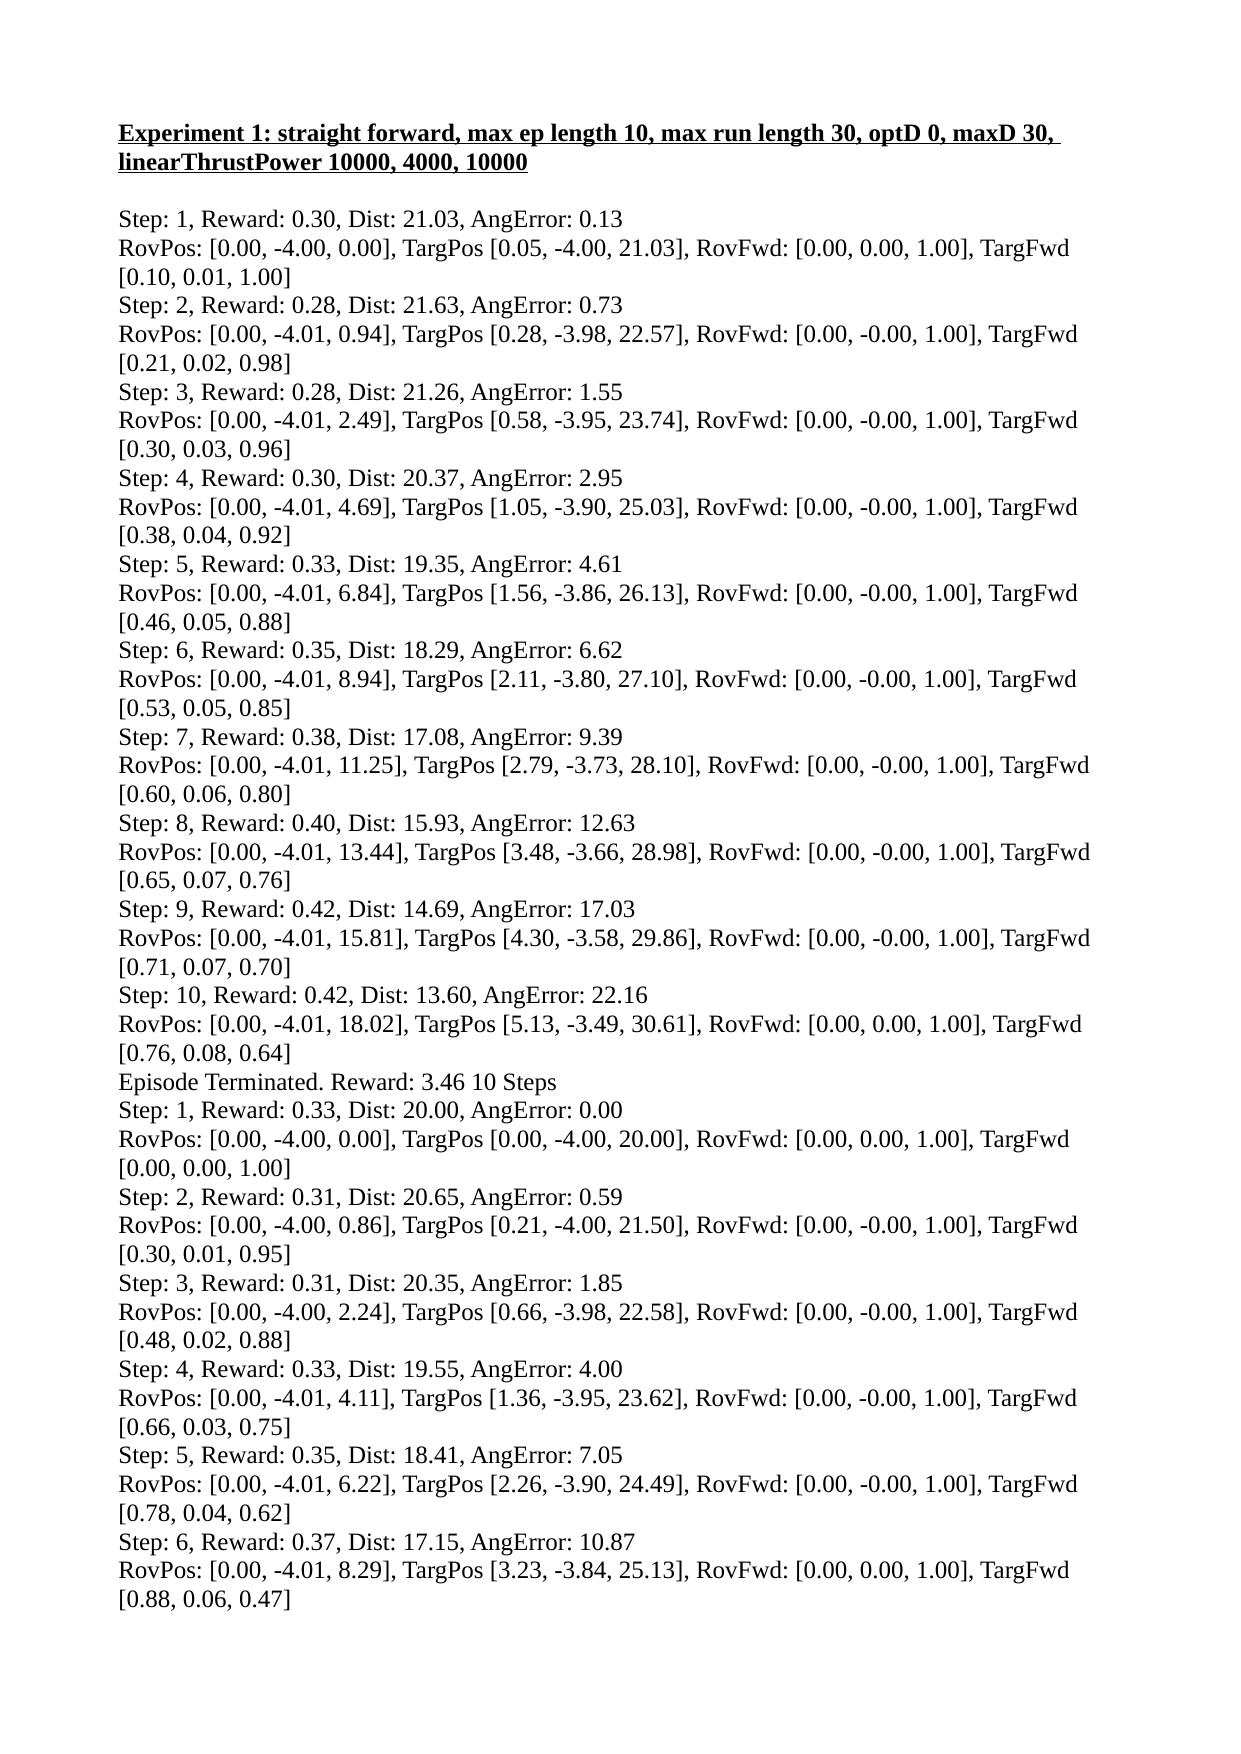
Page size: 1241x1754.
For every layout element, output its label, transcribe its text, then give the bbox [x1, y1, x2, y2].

text RovPos: [0.00, -4.01, 4.69], TargPos [1.05, -3.90, 25.03], RovFwd: [0.00, -0.00, 1.00], TargFwd [0.38, 0.04, 0.92] [118, 492, 1122, 549]
text Step: 1, Reward: 0.33, Dist: 20.00, AngError: 0.00 [118, 1096, 1122, 1124]
text RovPos: [0.00, -4.01, 6.84], TargPos [1.56, -3.86, 26.13], RovFwd: [0.00, -0.00, 1.00], TargFwd [0.46, 0.05, 0.88] [118, 578, 1122, 636]
text RovPos: [0.00, -4.01, 2.49], TargPos [0.58, -3.95, 23.74], RovFwd: [0.00, -0.00, 1.00], TargFwd [0.30, 0.03, 0.96] [118, 406, 1122, 463]
text Step: 5, Reward: 0.33, Dist: 19.35, AngError: 4.61 [118, 549, 1122, 578]
text RovPos: [0.00, -4.01, 13.44], TargPos [3.48, -3.66, 28.98], RovFwd: [0.00, -0.00, 1.00], TargFwd [0.65, 0.07, 0.76] [118, 837, 1122, 894]
text Step: 1, Reward: 0.30, Dist: 21.03, AngError: 0.13 [118, 204, 1122, 233]
text RovPos: [0.00, -4.01, 11.25], TargPos [2.79, -3.73, 28.10], RovFwd: [0.00, -0.00, 1.00], TargFwd [0.60, 0.06, 0.80] [118, 751, 1122, 808]
text Experiment 1: straight forward, max ep length 10, max run length 30, optD 0, maxD 30, linearThrustPower 10000, 4000, 10000 [118, 118, 1122, 176]
text Step: 5, Reward: 0.35, Dist: 18.41, AngError: 7.05 [118, 1441, 1122, 1469]
text Step: 2, Reward: 0.28, Dist: 21.63, AngError: 0.73 [118, 291, 1122, 319]
text RovPos: [0.00, -4.01, 6.22], TargPos [2.26, -3.90, 24.49], RovFwd: [0.00, -0.00, 1.00], TargFwd [0.78, 0.04, 0.62] [118, 1469, 1122, 1527]
text Step: 2, Reward: 0.31, Dist: 20.65, AngError: 0.59 [118, 1182, 1122, 1211]
text Step: 6, Reward: 0.35, Dist: 18.29, AngError: 6.62 [118, 636, 1122, 664]
text RovPos: [0.00, -4.00, 0.86], TargPos [0.21, -4.00, 21.50], RovFwd: [0.00, -0.00, 1.00], TargFwd [0.30, 0.01, 0.95] [118, 1211, 1122, 1268]
text Step: 8, Reward: 0.40, Dist: 15.93, AngError: 12.63 [118, 808, 1122, 837]
text Step: 4, Reward: 0.33, Dist: 19.55, AngError: 4.00 [118, 1354, 1122, 1383]
text Step: 7, Reward: 0.38, Dist: 17.08, AngError: 9.39 [118, 722, 1122, 751]
text RovPos: [0.00, -4.00, 2.24], TargPos [0.66, -3.98, 22.58], RovFwd: [0.00, -0.00, 1.00], TargFwd [0.48, 0.02, 0.88] [118, 1297, 1122, 1354]
text RovPos: [0.00, -4.01, 0.94], TargPos [0.28, -3.98, 22.57], RovFwd: [0.00, -0.00, 1.00], TargFwd [0.21, 0.02, 0.98] [118, 319, 1122, 377]
text RovPos: [0.00, -4.01, 18.02], TargPos [5.13, -3.49, 30.61], RovFwd: [0.00, 0.00, 1.00], TargFwd [0.76, 0.08, 0.64] [118, 1009, 1122, 1067]
text Step: 3, Reward: 0.28, Dist: 21.26, AngError: 1.55 [118, 377, 1122, 406]
text RovPos: [0.00, -4.00, 0.00], TargPos [0.00, -4.00, 20.00], RovFwd: [0.00, 0.00, 1.00], TargFwd [0.00, 0.00, 1.00] [118, 1124, 1122, 1182]
text Step: 10, Reward: 0.42, Dist: 13.60, AngError: 22.16 [118, 981, 1122, 1009]
text RovPos: [0.00, -4.01, 8.94], TargPos [2.11, -3.80, 27.10], RovFwd: [0.00, -0.00, 1.00], TargFwd [0.53, 0.05, 0.85] [118, 664, 1122, 722]
text Step: 6, Reward: 0.37, Dist: 17.15, AngError: 10.87 [118, 1527, 1122, 1556]
text Step: 9, Reward: 0.42, Dist: 14.69, AngError: 17.03 [118, 894, 1122, 923]
text RovPos: [0.00, -4.00, 0.00], TargPos [0.05, -4.00, 21.03], RovFwd: [0.00, 0.00, 1.00], TargFwd [0.10, 0.01, 1.00] [118, 233, 1122, 291]
text RovPos: [0.00, -4.01, 4.11], TargPos [1.36, -3.95, 23.62], RovFwd: [0.00, -0.00, 1.00], TargFwd [0.66, 0.03, 0.75] [118, 1383, 1122, 1441]
text RovPos: [0.00, -4.01, 15.81], TargPos [4.30, -3.58, 29.86], RovFwd: [0.00, -0.00, 1.00], TargFwd [0.71, 0.07, 0.70] [118, 923, 1122, 981]
text Episode Terminated. Reward: 3.46 10 Steps [118, 1067, 1122, 1096]
text Step: 4, Reward: 0.30, Dist: 20.37, AngError: 2.95 [118, 463, 1122, 492]
text Step: 3, Reward: 0.31, Dist: 20.35, AngError: 1.85 [118, 1268, 1122, 1297]
text RovPos: [0.00, -4.01, 8.29], TargPos [3.23, -3.84, 25.13], RovFwd: [0.00, 0.00, 1.00], TargFwd [0.88, 0.06, 0.47] [118, 1556, 1122, 1613]
